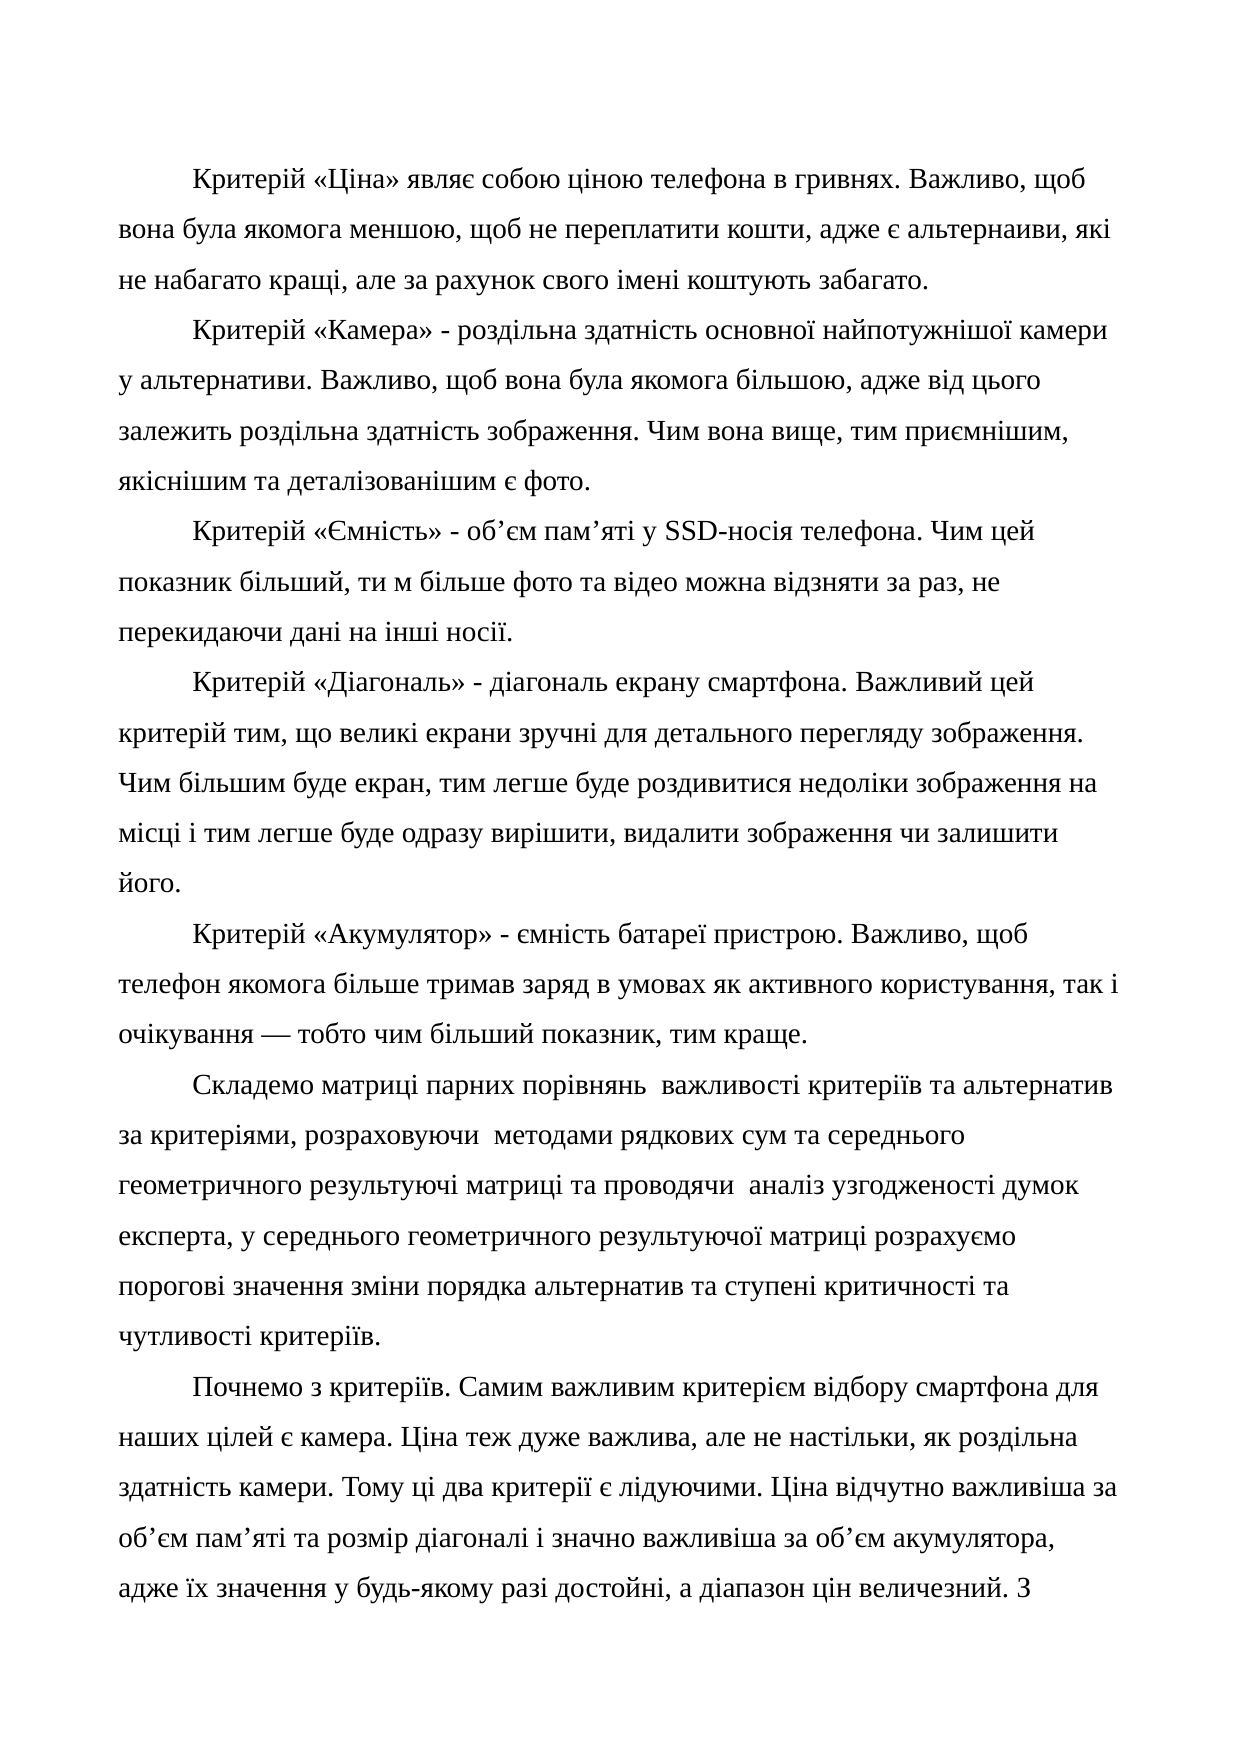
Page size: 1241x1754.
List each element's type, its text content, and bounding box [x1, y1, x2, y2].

text Складемо матриці парних порівнянь важливості критеріїв та альтернатив за критеріями, розраховуючи методами рядкових сум та середнього геометричного результуючі матриці та проводячи аналіз узгодженості думок експерта, у середнього геометричного результуючої матриці розрахуємо порогові значення зміни порядка альтернатив та ступені критичності та чутливості критеріїв. [118, 1067, 1122, 1352]
text Критерій «Камера» - роздільна здатність основної найпотужнішої камери у альтернативи. Важливо, щоб вона була якомога більшою, адже від цього залежить роздільна здатність зображення. Чим вона вище, тим приємнішим, якіснішим та деталізованішим є фото. [118, 312, 1122, 497]
text Критерій «Ємність» - об’єм пам’яті у SSD-носія телефона. Чим цей показник більший, ти м більше фото та відео можна відзняти за раз, не перекидаючи дані на інші носії. [118, 513, 1122, 648]
text Критерій «Діагональ» - діагональ екрану смартфона. Важливий цей критерій тим, що великі екрани зручні для детального перегляду зображення. Чим більшим буде екран, тим легше буде роздивитися недоліки зображення на місці і тим легше буде одразу вирішити, видалити зображення чи залишити його. [118, 664, 1122, 899]
text Критерій «Акумулятор» - ємність батареї пристрою. Важливо, щоб телефон якомога більше тримав заряд в умовах як активного користування, так і очікування — тобто чим більший показник, тим краще. [118, 916, 1122, 1050]
text Почнемо з критеріїв. Самим важливим критерієм відбору смартфона для наших цілей є камера. Ціна теж дуже важлива, але не настільки, як роздільна здатність камери. Тому ці два критерії є лідуючими. Ціна відчутно важливіша за об’єм пам’яті та розмір діагоналі і значно важливіша за об’єм акумулятора, адже їх значення у будь-якому разі достойні, а діапазон цін величезний. З [118, 1369, 1122, 1603]
text Критерій «Ціна» являє собою ціною телефона в гривнях. Важливо, щоб вона була якомога меншою, щоб не переплатити кошти, адже є альтернаиви, які не набагато кращі, але за рахунок свого імені коштують забагато. [118, 161, 1122, 295]
